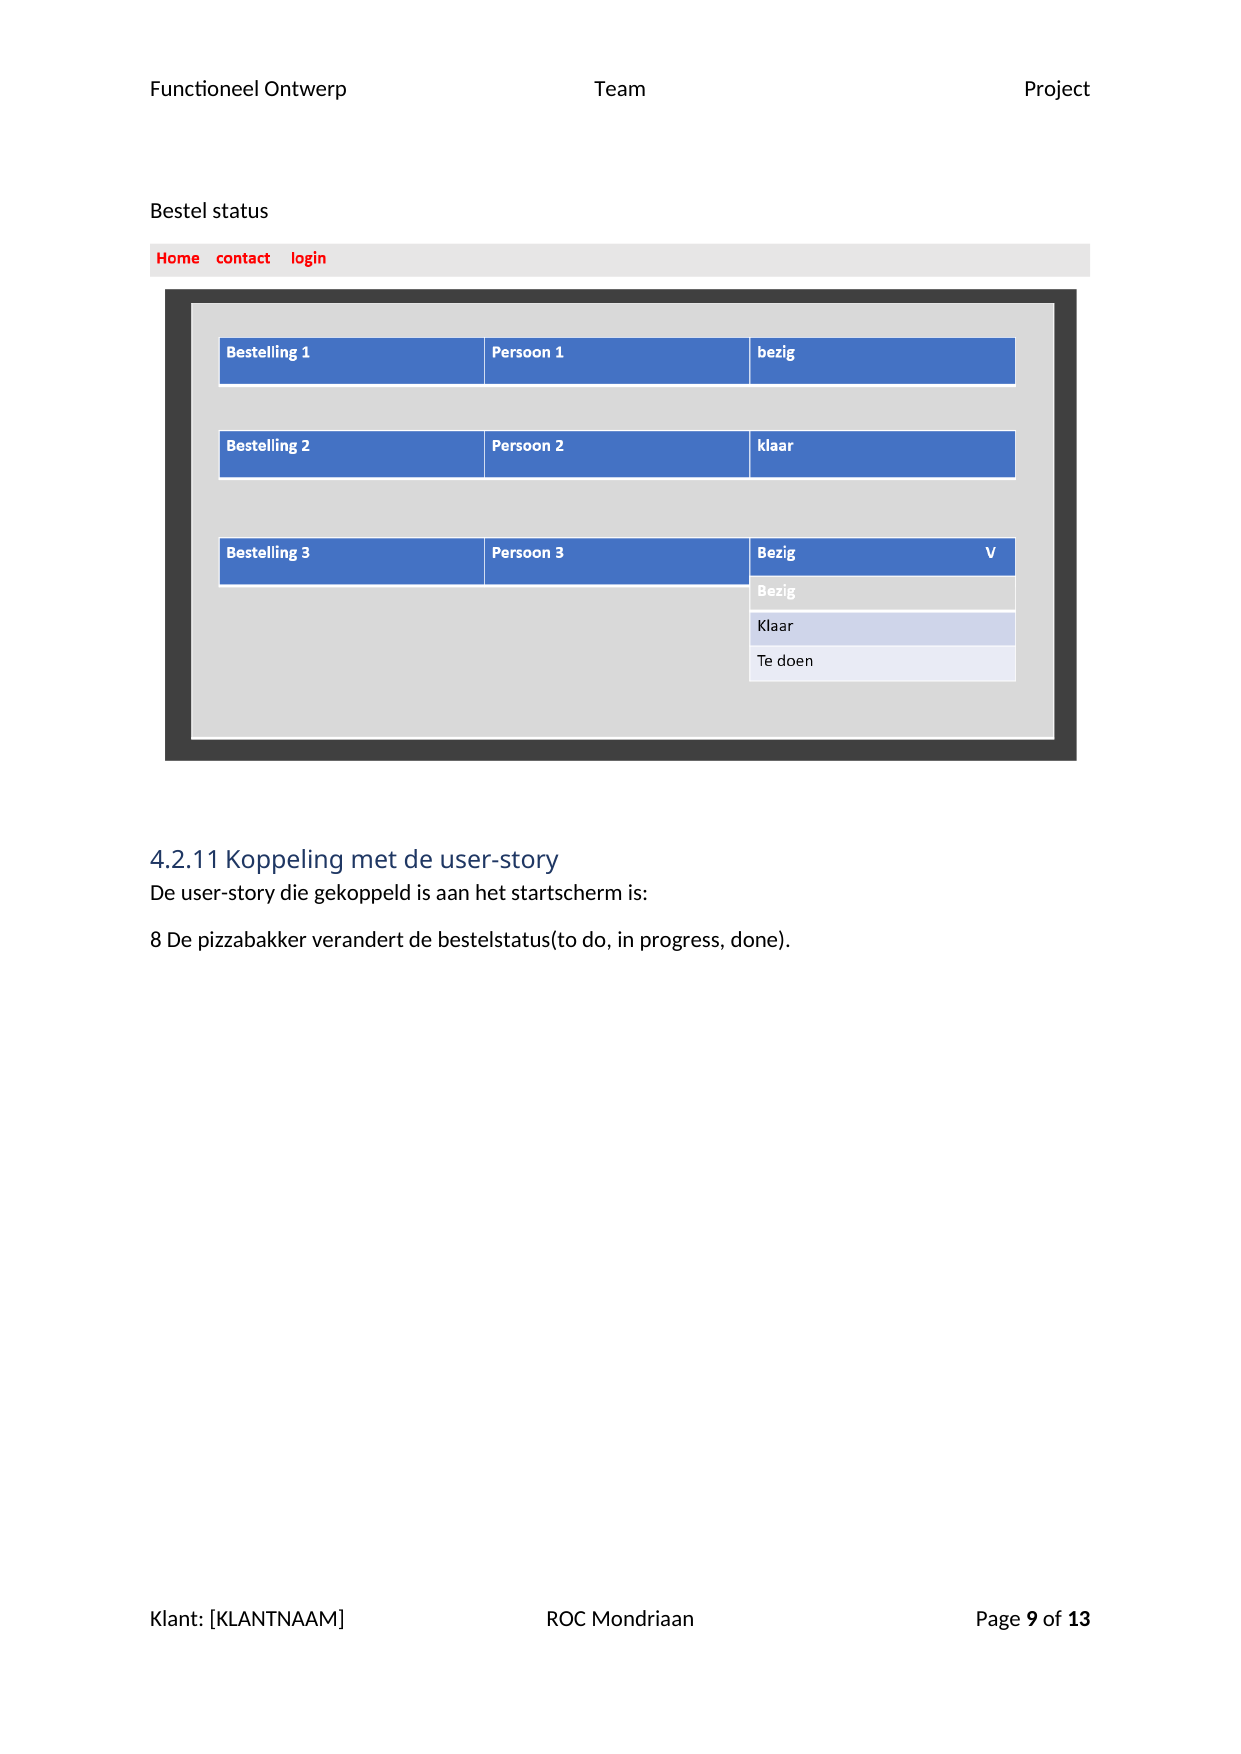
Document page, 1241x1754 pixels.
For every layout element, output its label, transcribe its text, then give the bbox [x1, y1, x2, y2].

text Bestel status [150, 197, 1090, 224]
subtitle Koppeling met de user-story [150, 842, 1090, 876]
text De user-story die gekoppeld is aan het startscherm is: [150, 878, 1090, 906]
text 8 De pizzabakker verandert de bestelstatus(to do, in progress, done). [150, 925, 1090, 953]
